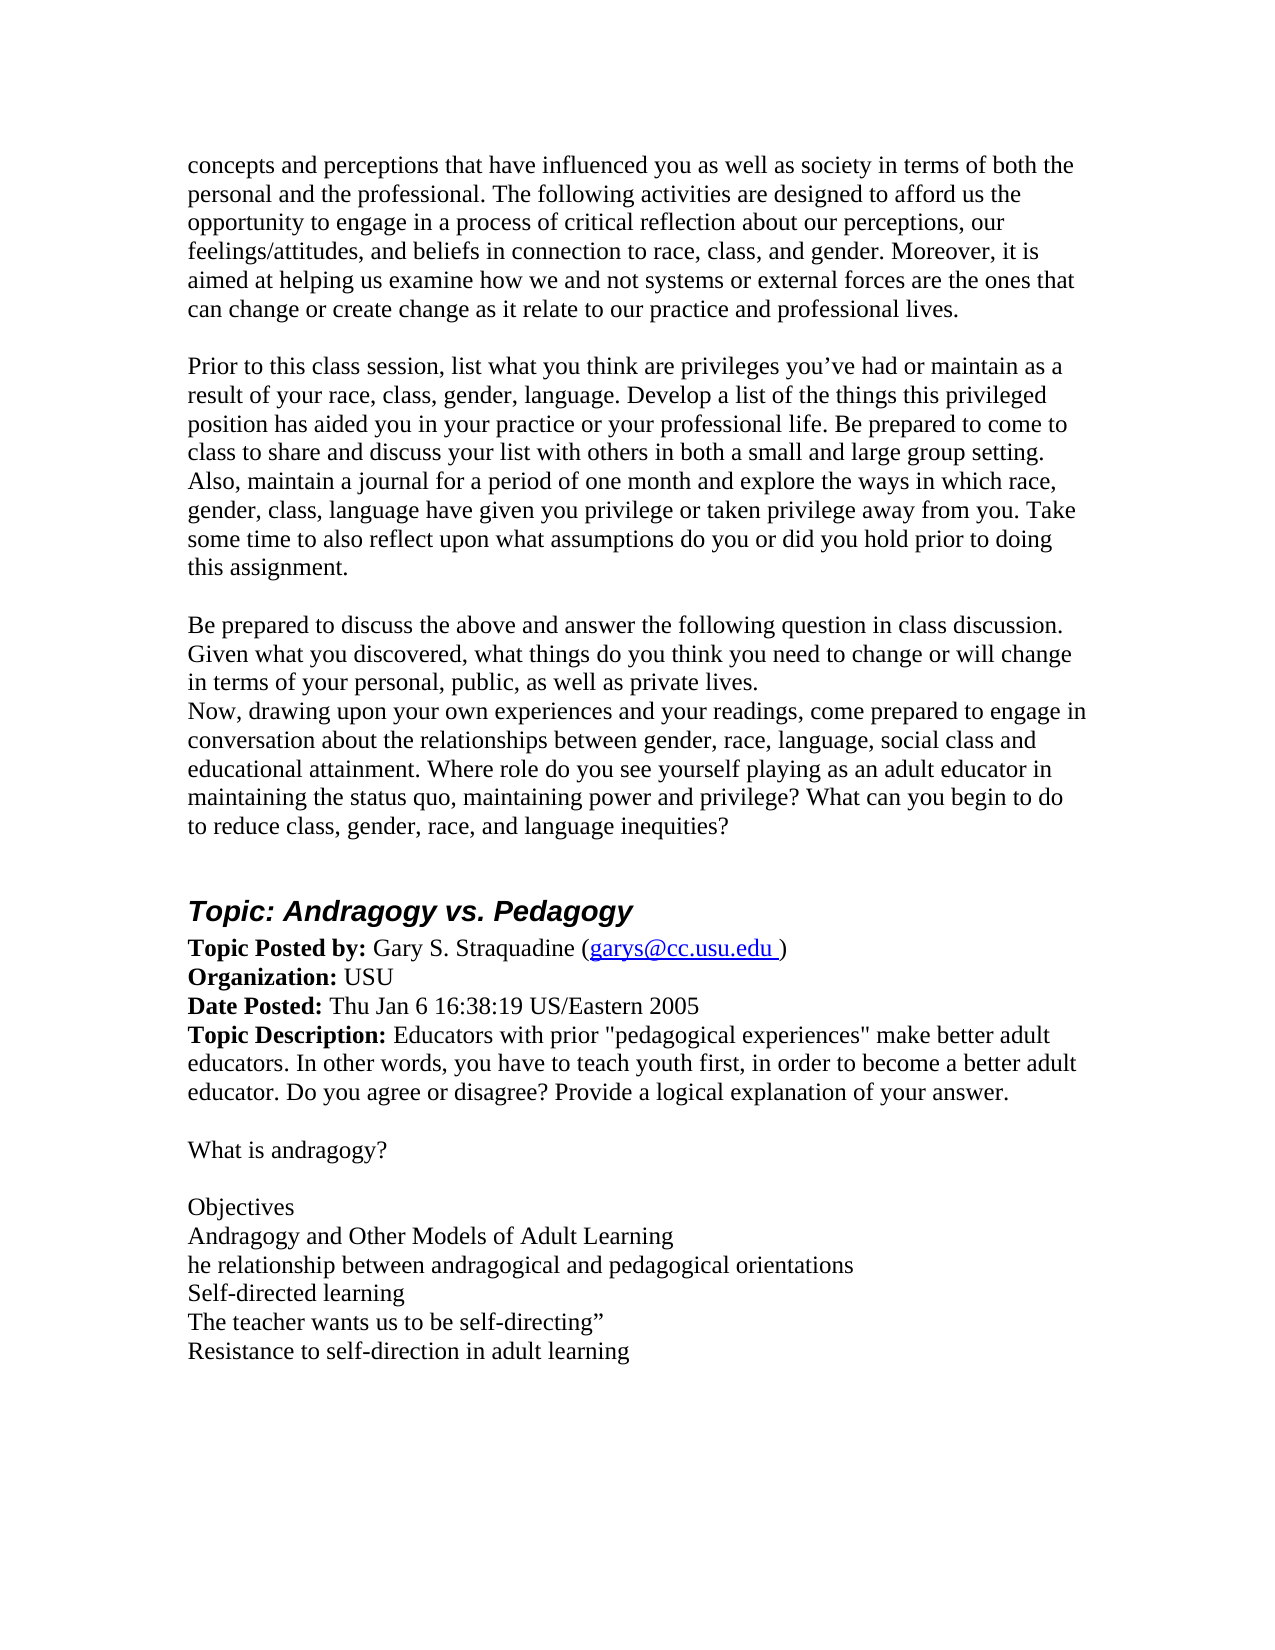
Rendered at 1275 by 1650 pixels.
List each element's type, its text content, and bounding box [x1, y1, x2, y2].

text maintaining the status quo, maintaining power and privilege? What can you begin to do to reduce class, gender, race, and language inequities? [187, 782, 1087, 840]
text Be prepared to discuss the above and answer the following question in class discussion. [187, 610, 1087, 639]
text conversation about the relationships between gender, race, language, social class and [187, 725, 1087, 754]
text What is andragogy? [187, 1135, 1087, 1163]
text educational attainment. Where role do you see yourself playing as an adult educator in [187, 754, 1087, 782]
subtitle Topic: Andragogy vs. Pedagogy [187, 894, 1087, 927]
text he relationship between andragogical and pedagogical orientations [187, 1250, 1087, 1278]
text Now, drawing upon your own experiences and your readings, come prepared to engage in [187, 696, 1087, 725]
text Andragogy and Other Models of Adult Learning [187, 1221, 1087, 1250]
text Given what you discovered, what things do you think you need to change or will change in terms of your personal, public, as well as private lives. [187, 639, 1087, 696]
text Topic Posted by: Gary S. Straquadine (garys@cc.usu.edu ) Organization: USU Date Posted: Thu Jan 6 16:38:19 US/Eastern 2005 Topic Description: Educators with prior "pedagogical experiences" make better adult educators. In other words, you have to teach youth first, in order to become a better adult educator. Do you agree or disagree? Provide a logical explanation of your answer. [187, 933, 1087, 1106]
text concepts and perceptions that have influenced you as well as society in terms of both the personal and the professional. The following activities are designed to afford us the opportunity to engage in a process of critical reflection about our perceptions, our feelings/attitudes, and beliefs in connection to race, class, and gender. Moreover, it is aimed at helping us examine how we and not systems or external forces are the ones that can change or create change as it relate to our practice and professional lives. [187, 150, 1087, 322]
text Prior to this class session, list what you think are privileges you’ve had or maintain as a [187, 351, 1087, 380]
text Also, maintain a journal for a period of one month and explore the ways in which race, [187, 466, 1087, 495]
text position has aided you in your practice or your professional life. Be prepared to come to [187, 409, 1087, 437]
text Self-directed learning [187, 1278, 1087, 1307]
text The teacher wants us to be self-directing” [187, 1307, 1087, 1336]
text class to share and discuss your list with others in both a small and large group setting. [187, 437, 1087, 466]
text Resistance to self-direction in adult learning [187, 1336, 1087, 1365]
text gender, class, language have given you privilege or taken privilege away from you. Take [187, 495, 1087, 524]
text result of your race, class, gender, language. Develop a list of the things this privileged [187, 380, 1087, 409]
text some time to also reflect upon what assumptions do you or did you hold prior to doing this assignment. [187, 524, 1087, 581]
text Objectives [187, 1192, 1087, 1221]
